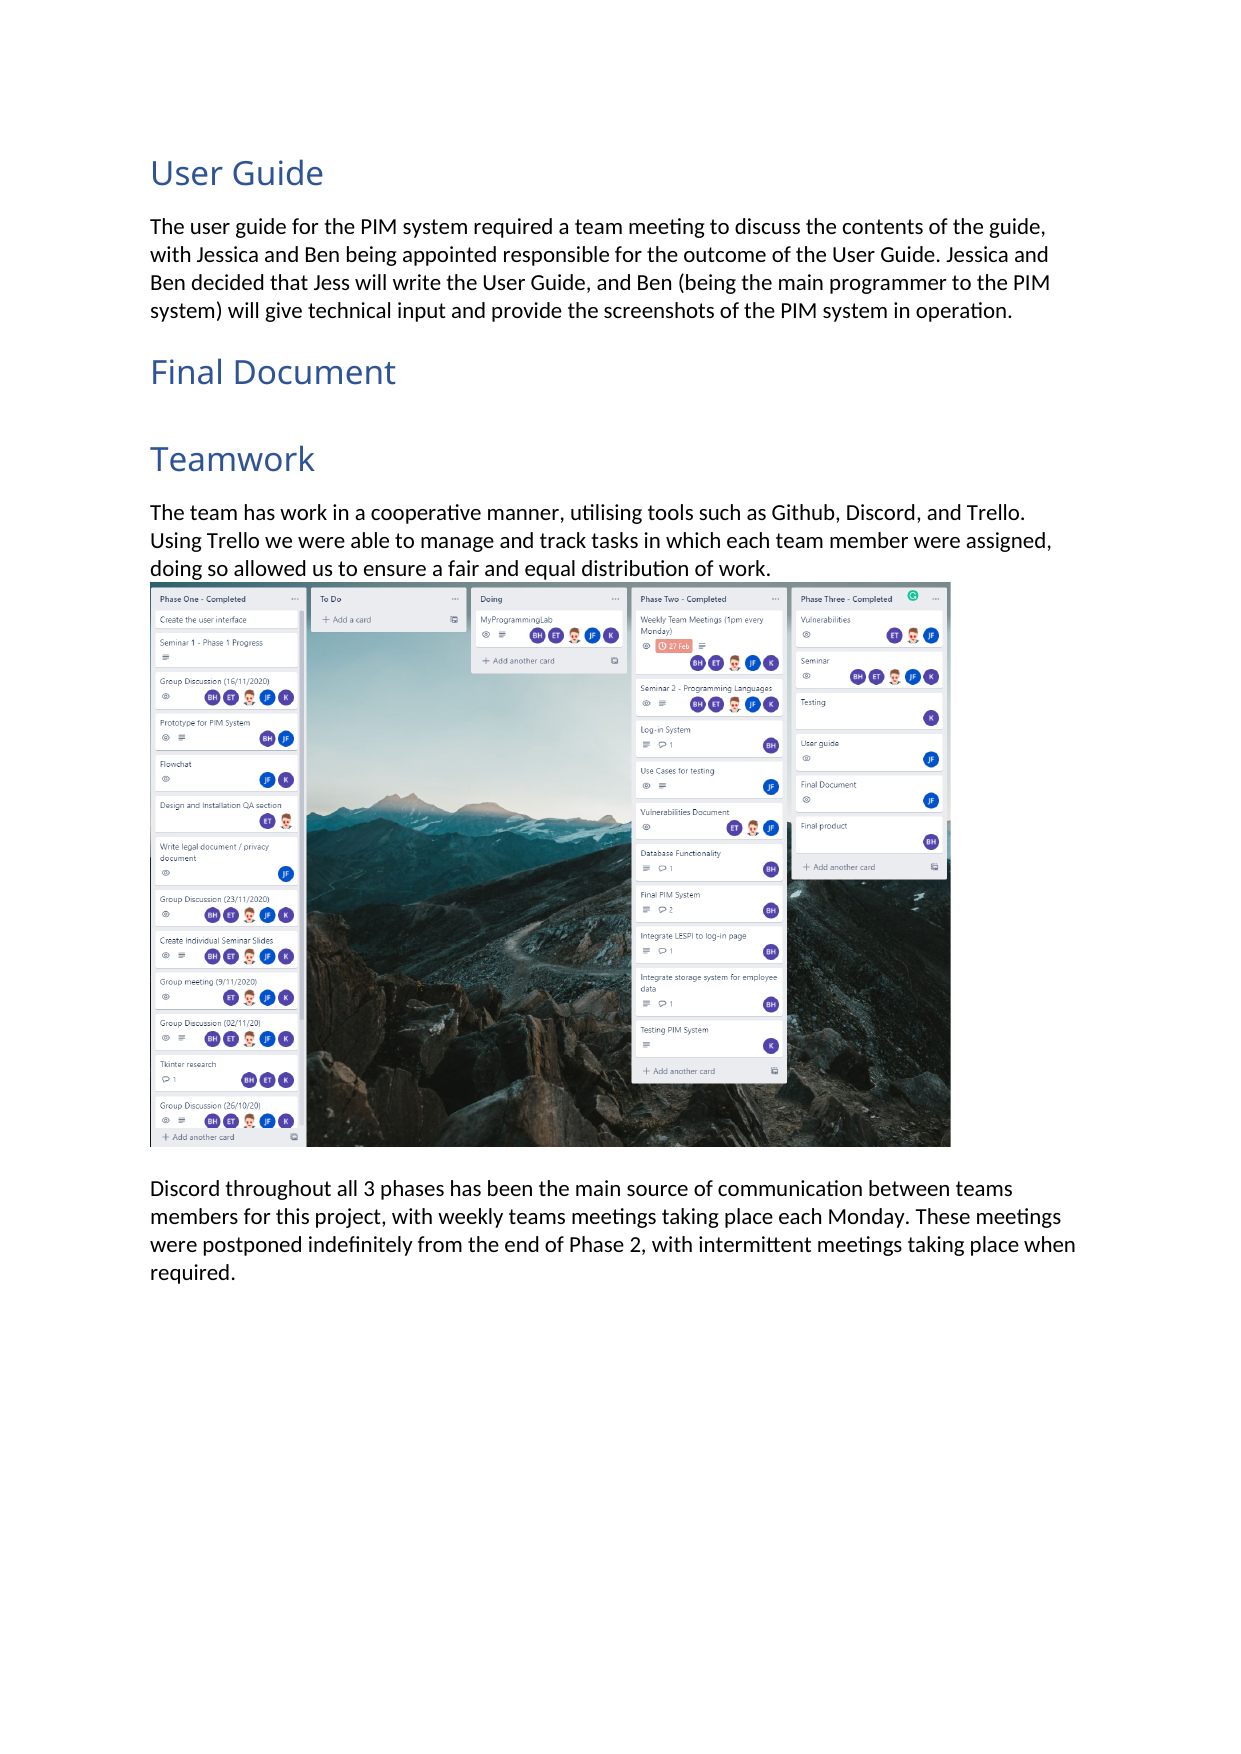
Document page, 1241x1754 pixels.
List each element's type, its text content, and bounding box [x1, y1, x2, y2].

subtitle Teamwork [150, 436, 1090, 482]
text Discord throughout all 3 phases has been the main source of communication between teams members for this project, with weekly teams meetings taking place each Monday. These meetings were postponed indefinitely from the end of Phase 2, with intermittent meetings taking place when required. [150, 1174, 1090, 1286]
text Using Trello we were able to manage and track tasks in which each team member were assigned, doing so allowed us to ensure a fair and equal distribution of work. [150, 526, 1090, 582]
text The user guide for the PIM system required a team meeting to discuss the contents of the guide, with Jessica and Ben being appointed responsible for the outcome of the User Guide. Jessica and Ben decided that Jess will write the User Guide, and Ben (being the main programmer to the PIM system) will give technical input and provide the screenshots of the PIM system in operation. [150, 212, 1090, 324]
subtitle User Guide [150, 150, 1090, 195]
subtitle Final Document [150, 349, 1090, 394]
text The team has work in a cooperative manner, utilising tools such as Github, Discord, and Trello. [150, 498, 1090, 526]
